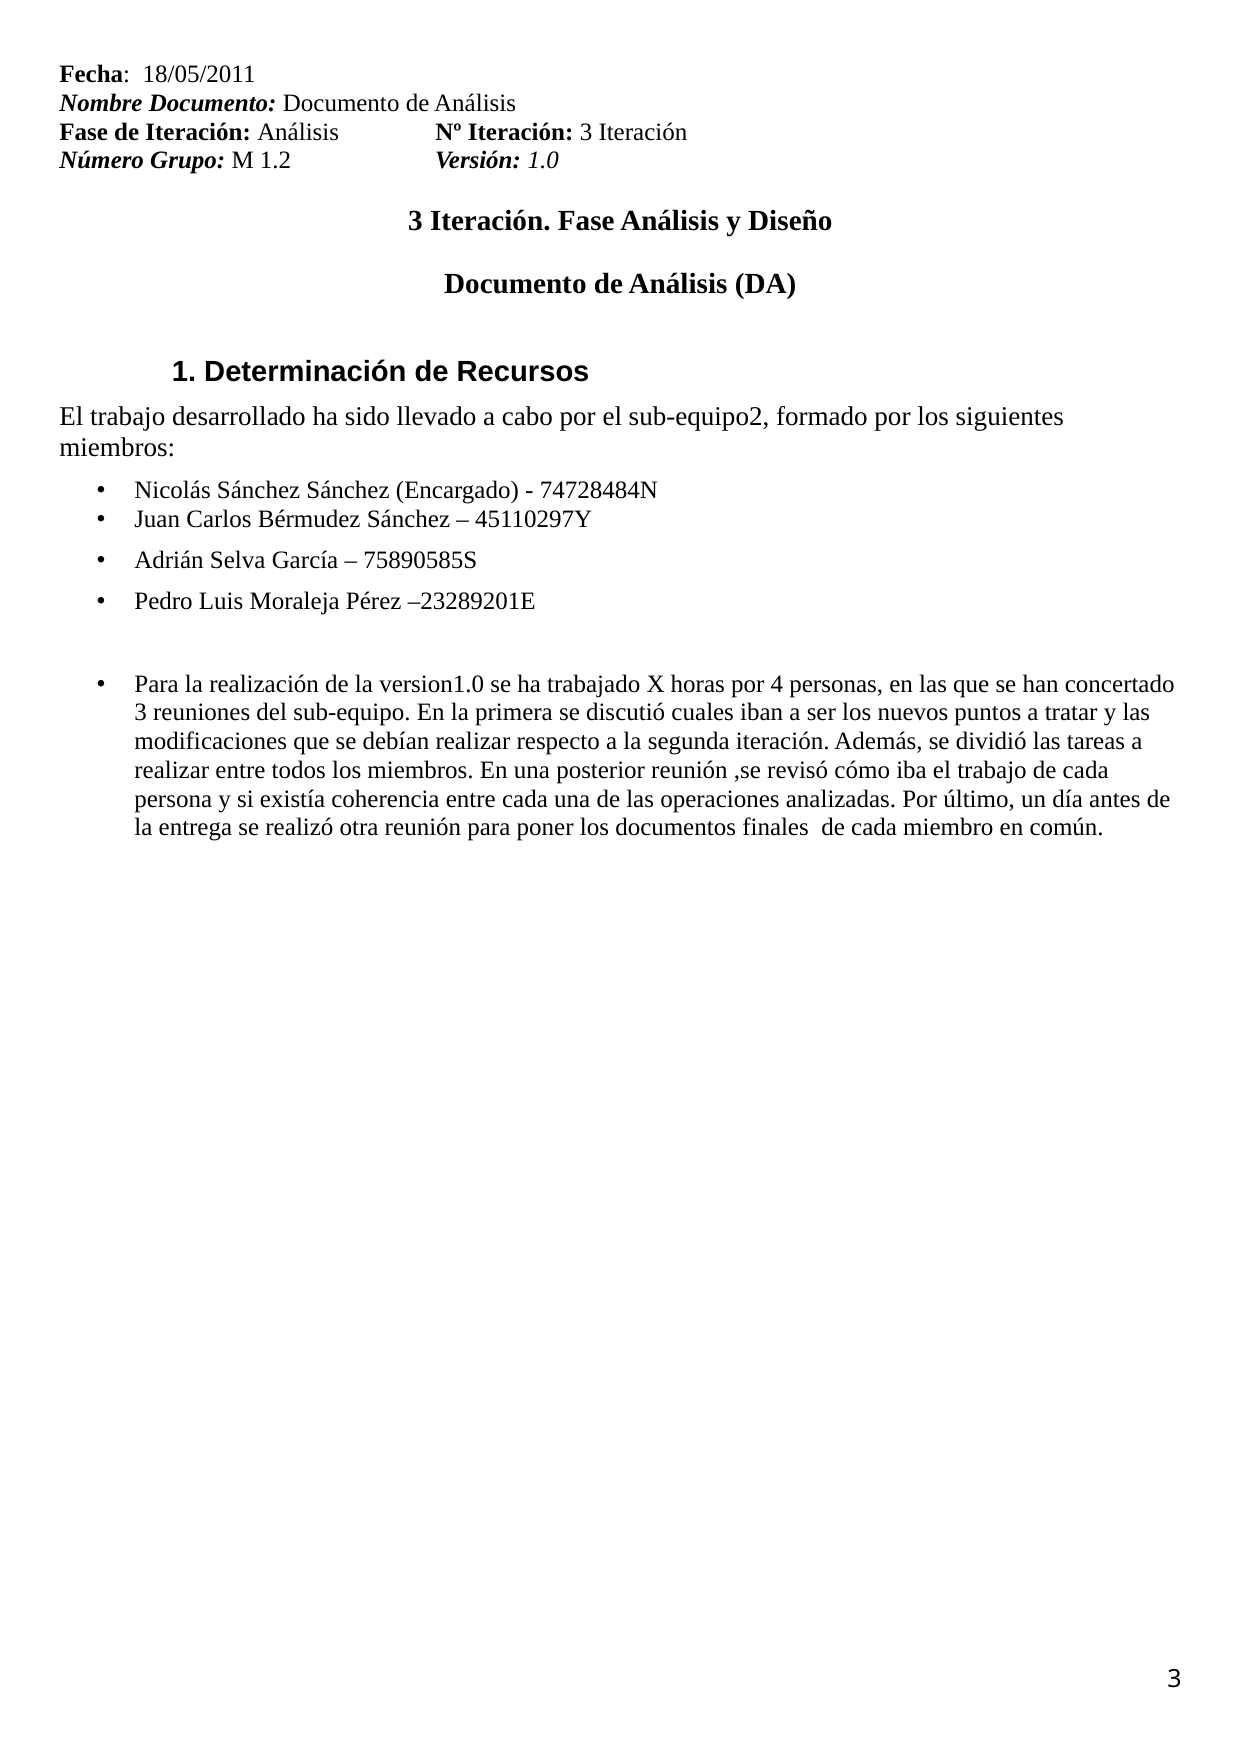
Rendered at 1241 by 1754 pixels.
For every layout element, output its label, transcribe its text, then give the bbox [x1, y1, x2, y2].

list Nicolás Sánchez Sánchez (Encargado) - 74728484N [97, 475, 1181, 504]
list Juan Carlos Bérmudez Sánchez – 45110297Y [97, 504, 1181, 532]
text Documento de Análisis (DA) [59, 266, 1181, 300]
list Adrián Selva García – 75890585S [97, 545, 1181, 574]
text 3 Iteración. Fase Análisis y Diseño [59, 203, 1181, 237]
text El trabajo desarrollado ha sido llevado a cabo por el sub-equipo2, formado por los siguientes miembros: [59, 400, 1181, 462]
subtitle 1. Determinación de Recursos [172, 354, 1181, 388]
list Para la realización de la version1.0 se ha trabajado X horas por 4 personas, en las que se han concertado 3 reuniones del sub-equipo. En la primera se discutió cuales iban a ser los nuevos puntos a tratar y las modificaciones que se debían realizar respecto a la segunda iteración. Además, se dividió las tareas a realizar entre todos los miembros. En una posterior reunión ,se revisó cómo iba el trabajo de cada persona y si existía coherencia entre cada una de las operaciones analizadas. Por último, un día antes de la entrega se realizó otra reunión para poner los documentos finales de cada miembro en común. [97, 669, 1181, 841]
list Pedro Luis Moraleja Pérez –23289201E [97, 586, 1181, 615]
